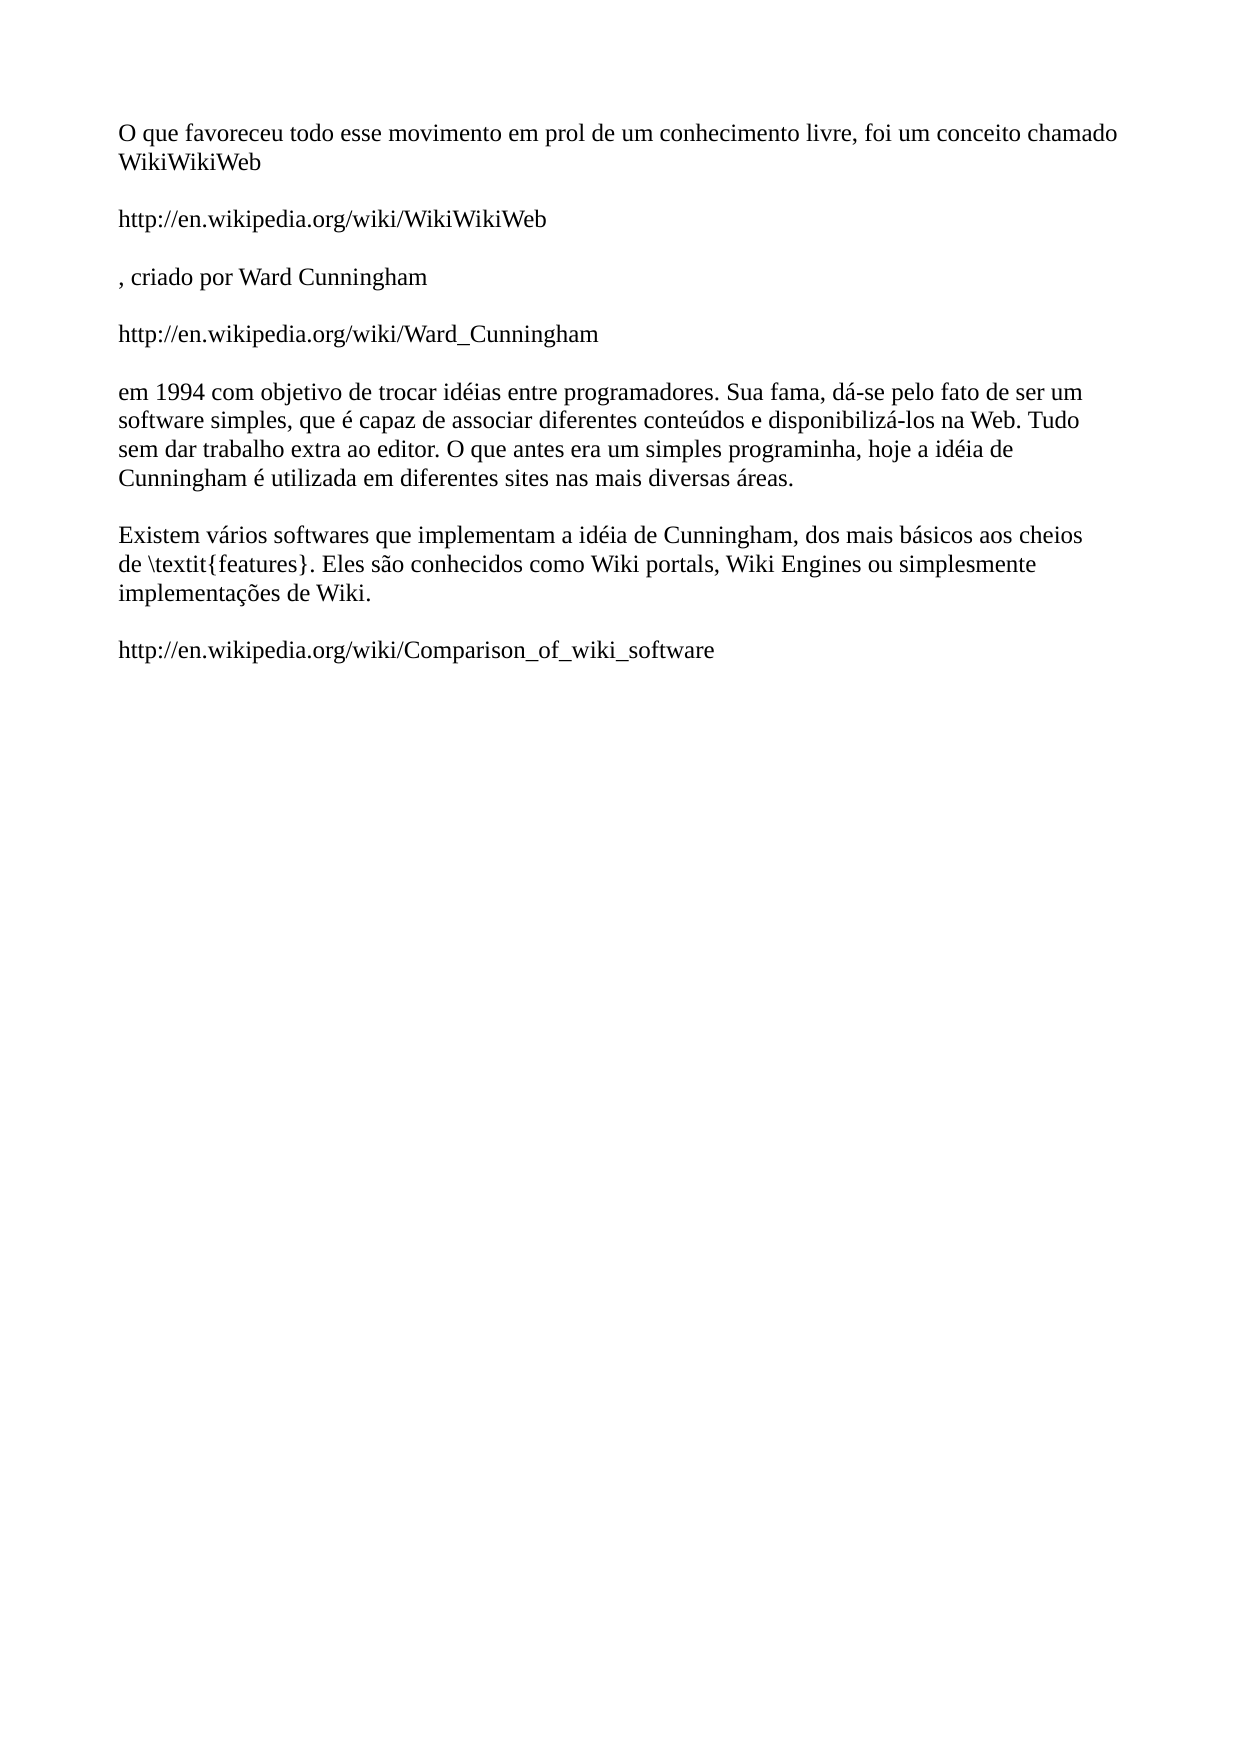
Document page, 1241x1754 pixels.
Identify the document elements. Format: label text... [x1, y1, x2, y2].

text Existem vários softwares que implementam a idéia de Cunningham, dos mais básicos aos cheios de \textit{features}. Eles são conhecidos como Wiki portals, Wiki Engines ou simplesmente implementações de Wiki. [118, 521, 1122, 607]
text http://en.wikipedia.org/wiki/Ward_Cunningham [118, 319, 1122, 348]
text http://en.wikipedia.org/wiki/WikiWikiWeb [118, 204, 1122, 233]
text O que favoreceu todo esse movimento em prol de um conhecimento livre, foi um conceito chamado WikiWikiWeb [118, 118, 1122, 176]
text , criado por Ward Cunningham [118, 262, 1122, 291]
text http://en.wikipedia.org/wiki/Comparison_of_wiki_software [118, 636, 1122, 664]
text em 1994 com objetivo de trocar idéias entre programadores. Sua fama, dá-se pelo fato de ser um software simples, que é capaz de associar diferentes conteúdos e disponibilizá-los na Web. Tudo sem dar trabalho extra ao editor. O que antes era um simples programinha, hoje a idéia de Cunningham é utilizada em diferentes sites nas mais diversas áreas. [118, 377, 1122, 492]
